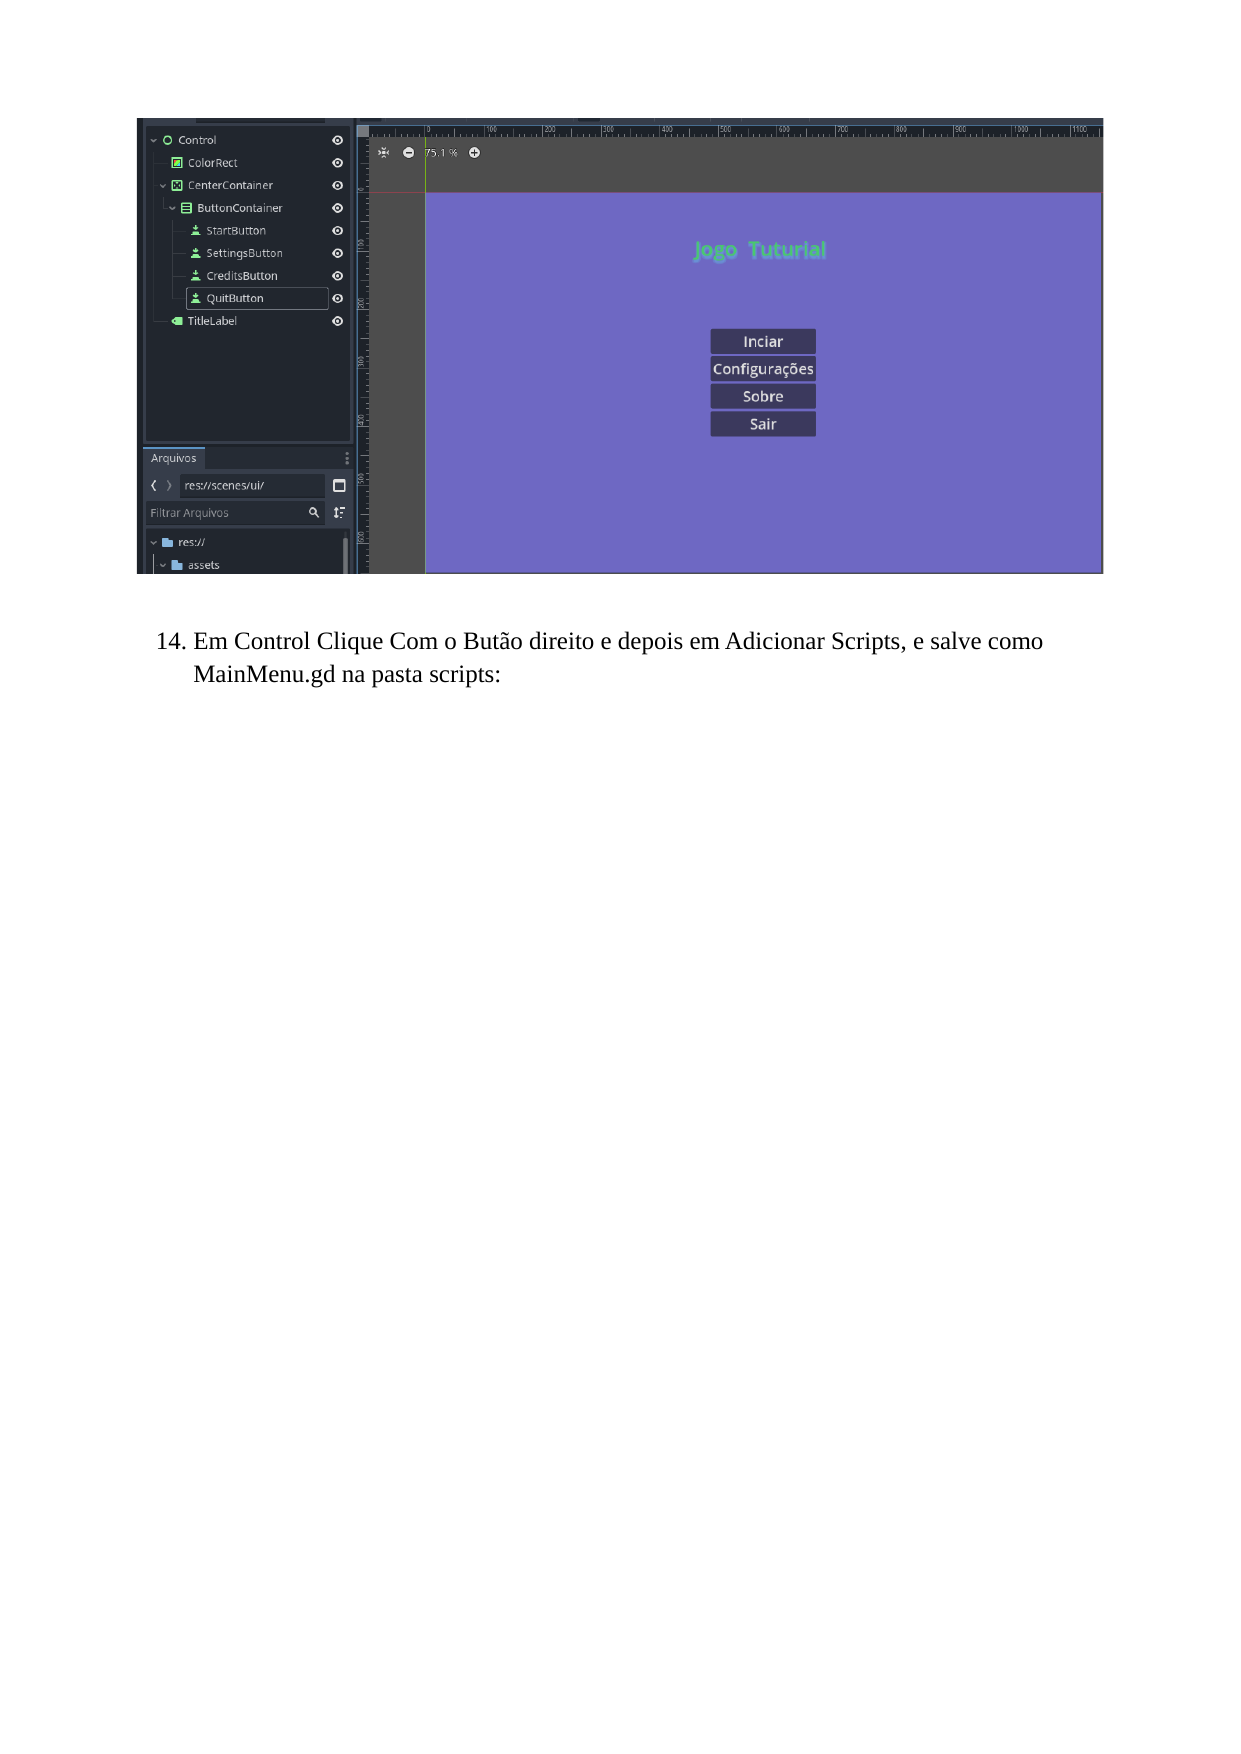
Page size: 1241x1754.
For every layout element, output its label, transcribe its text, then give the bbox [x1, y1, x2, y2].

list Em Control Clique Com o Butão direito e depois em Adicionar Scripts, e salve como MainMenu.gd na pasta scripts: [156, 626, 1122, 688]
picture [136, 118, 1104, 574]
